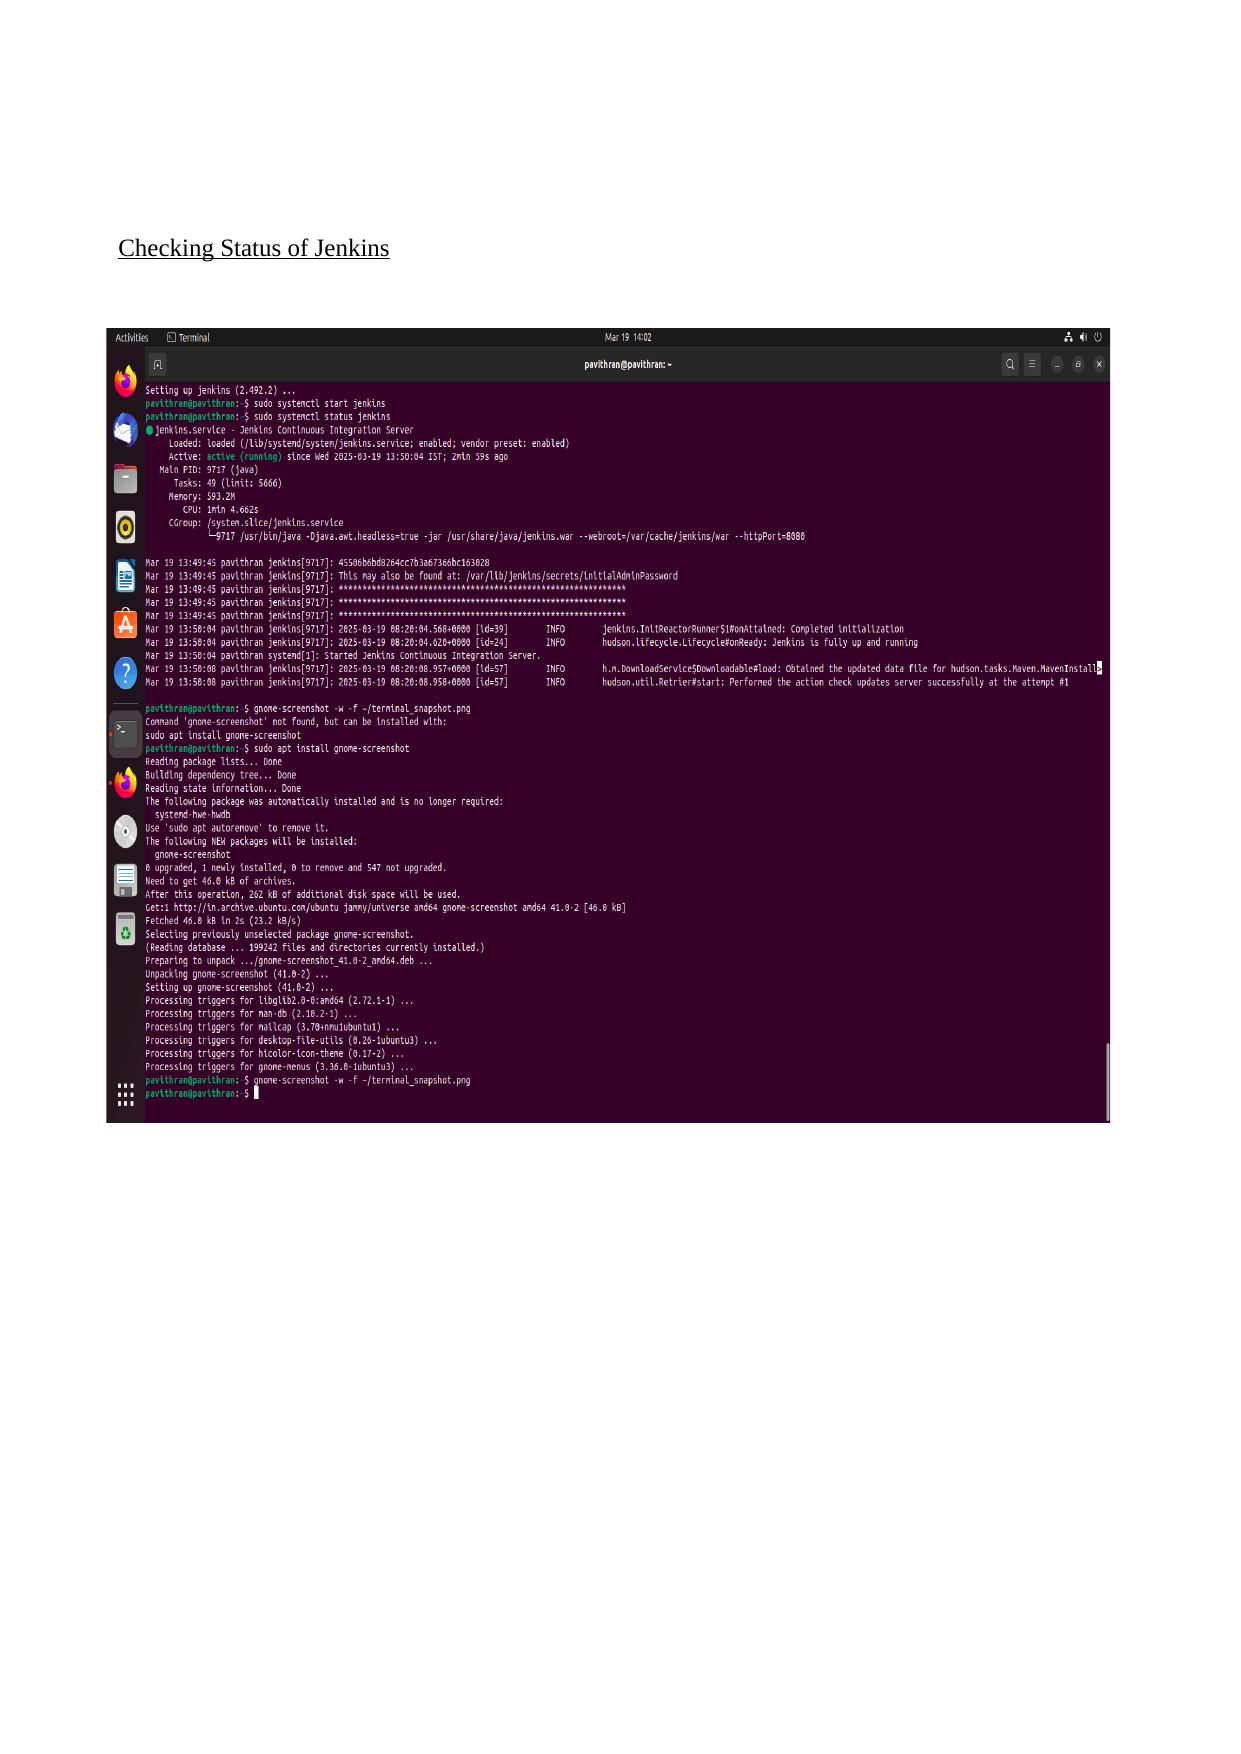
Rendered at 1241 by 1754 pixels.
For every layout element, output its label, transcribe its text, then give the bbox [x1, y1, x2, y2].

picture [106, 328, 1110, 1123]
text Checking Status of Jenkins [118, 233, 1122, 262]
